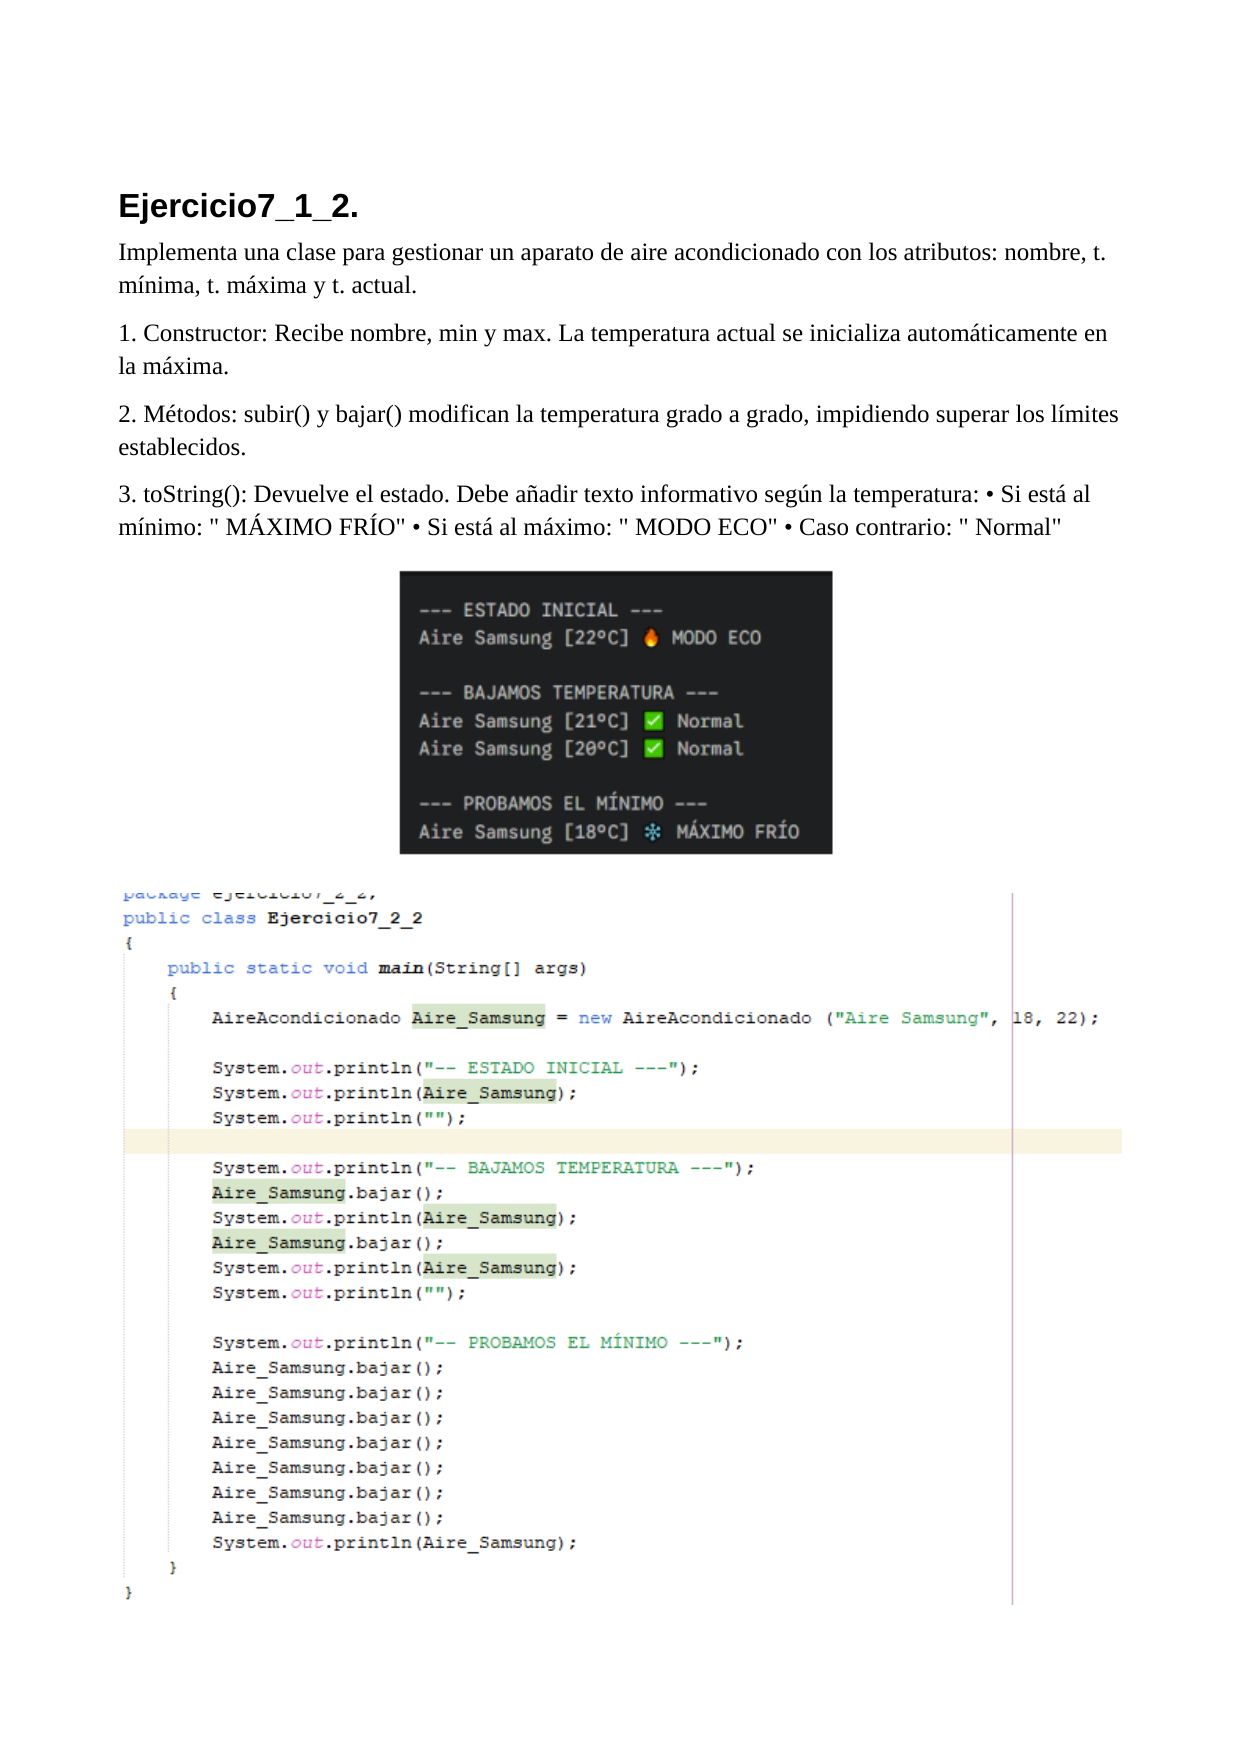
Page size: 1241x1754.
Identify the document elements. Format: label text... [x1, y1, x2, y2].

text 1. Constructor: Recibe nombre, min y max. La temperatura actual se inicializa automáticamente en la máxima. [118, 318, 1122, 380]
text 3. toString(): Devuelve el estado. Debe añadir texto informativo según la temperatura: • Si está al mínimo: " MÁXIMO FRÍO" • Si está al máximo: " MODO ECO" • Caso contrario: " Normal" [118, 479, 1122, 541]
text Implementa una clase para gestionar un aparato de aire acondicionado con los atributos: nombre, t. mínima, t. máxima y t. actual. [118, 237, 1122, 299]
picture [118, 893, 1123, 1605]
subtitle Ejercicio7_1_2. [118, 187, 1122, 225]
picture [386, 562, 872, 881]
text 2. Métodos: subir() y bajar() modifican la temperatura grado a grado, impidiendo superar los límites establecidos. [118, 399, 1122, 461]
